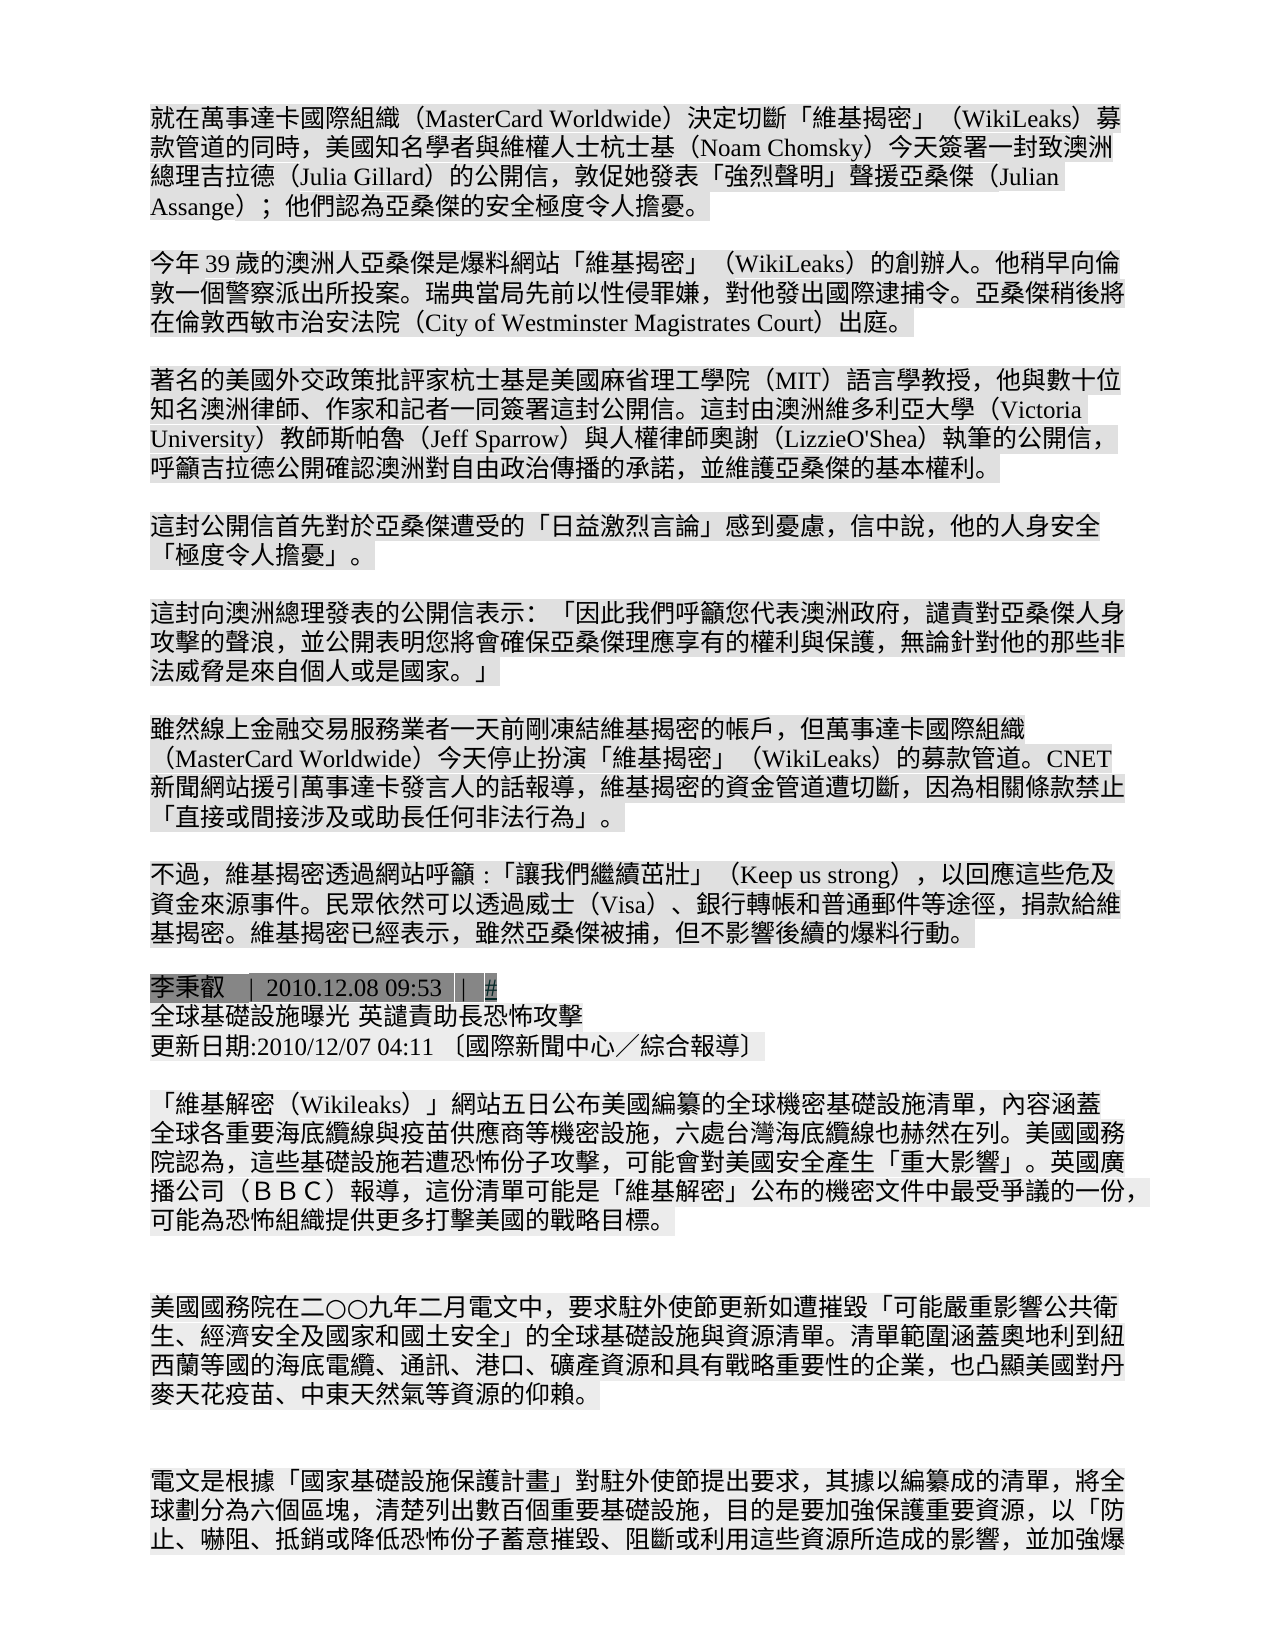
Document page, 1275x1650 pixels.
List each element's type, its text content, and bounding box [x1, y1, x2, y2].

text 全球基礎設施曝光 英譴責助長恐怖攻擊 更新日期:2010/12/07 04:11 〔國際新聞中心／綜合報導〕 「維基解密（Wikileaks）」網站五日公布美國編纂的全球機密基礎設施清單，內容涵蓋全球各重要海底纜線與疫苗供應商等機密設施，六處台灣海底纜線也赫然在列。美國國務院認為，這些基礎設施若遭恐怖份子攻擊，可能會對美國安全產生「重大影響」。英國廣播公司（ＢＢＣ）報導，這份清單可能是「維基解密」公布的機密文件中最受爭議的一份，可能為恐怖組織提供更多打擊美國的戰略目標。 美國國務院在二○○九年二月電文中，要求駐外使節更新如遭摧毀「可能嚴重影響公共衛生、經濟安全及國家和國土安全」的全球基礎設施與資源清單。清單範圍涵蓋奧地利到紐西蘭等國的海底電纜、通訊、港口、礦產資源和具有戰略重要性的企業，也凸顯美國對丹麥天花疫苗、中東天然氣等資源的仰賴。 電文是根據「國家基礎設施保護計畫」對駐外使節提出要求，其據以編纂成的清單，將全球劃分為六個區塊，清楚列出數百個重要基礎設施，目的是要加強保護重要資源，以「防止、嚇阻、抵銷或降低恐怖份子蓄意摧毀、阻斷或利用這些資源所造成的影響，並加強爆發攻擊、天災等緊急事故時國家的準備度、立即因應及快速復原能力」。 清單披露對美國國家利益及安全至關重要的地點和公司，包括巴拿馬運河、石油管線、比利時醫療業者、製造抗蛇毒血清的義大利公司、非洲與南美洲礦產資源、中國及日本的電纜與港口、法國醫療與製藥公司、中東煉油廠及油品輸運碼頭、丹麥及德國天花和狂犬病疫苗的供應商、英國國防承包商製造口蹄疫疫苗的設施等。 清單披露後，英國隨即提出譴責，直指這種行徑已「損及國家安全」；但「維基解密」發言人否認這些資訊將為激進組織所利用，「此份電文雖詳盡披露世界各地資產的策略重要性，但未提供有關確切位置、安全措施、脆弱性或類似因素的資訊」。 ========================================== 是要如何危及國家安全啊？我相信這些所謂的基礎設施除非事先刻意放水，要不然被恐怖組織攻擊的機會應該是很小才對。 [150, 1003, 1125, 1555]
text 就在萬事達卡國際組織（MasterCard Worldwide）決定切斷「維基揭密」（WikiLeaks）募款管道的同時，美國知名學者與維權人士杭士基（Noam Chomsky）今天簽署一封致澳洲總理吉拉德（Julia Gillard）的公開信，敦促她發表「強烈聲明」聲援亞桑傑（Julian Assange）；他們認為亞桑傑的安全極度令人擔憂。 今年39歲的澳洲人亞桑傑是爆料網站「維基揭密」（WikiLeaks）的創辦人。他稍早向倫敦一個警察派出所投案。瑞典當局先前以性侵罪嫌，對他發出國際逮捕令。亞桑傑稍後將在倫敦西敏市治安法院（City of Westminster Magistrates Court）出庭。 著名的美國外交政策批評家杭士基是美國麻省理工學院（MIT）語言學教授，他與數十位知名澳洲律師、作家和記者一同簽署這封公開信。這封由澳洲維多利亞大學（Victoria University）教師斯帕魯（Jeff Sparrow）與人權律師奧謝（LizzieO'Shea）執筆的公開信，呼籲吉拉德公開確認澳洲對自由政治傳播的承諾，並維護亞桑傑的基本權利。 這封公開信首先對於亞桑傑遭受的「日益激烈言論」感到憂慮，信中說，他的人身安全「極度令人擔憂」。 這封向澳洲總理發表的公開信表示：「因此我們呼籲您代表澳洲政府，譴責對亞桑傑人身攻擊的聲浪，並公開表明您將會確保亞桑傑理應享有的權利與保護，無論針對他的那些非法威脅是來自個人或是國家。」 雖然線上金融交易服務業者一天前剛凍結維基揭密的帳戶，但萬事達卡國際組織（MasterCard Worldwide）今天停止扮演「維基揭密」（WikiLeaks）的募款管道。CNET新聞網站援引萬事達卡發言人的話報導，維基揭密的資金管道遭切斷，因為相關條款禁止「直接或間接涉及或助長任何非法行為」。 不過，維基揭密透過網站呼籲 :「讓我們繼續茁壯」（Keep us strong），以回應這些危及資金來源事件。民眾依然可以透過威士（Visa）、銀行轉帳和普通郵件等途徑，捐款給維基揭密。維基揭密已經表示，雖然亞桑傑被捕，但不影響後續的爆料行動。 [150, 75, 1125, 948]
text 李秉叡 | 2010.12.08 09:53 | # [150, 973, 1125, 1003]
